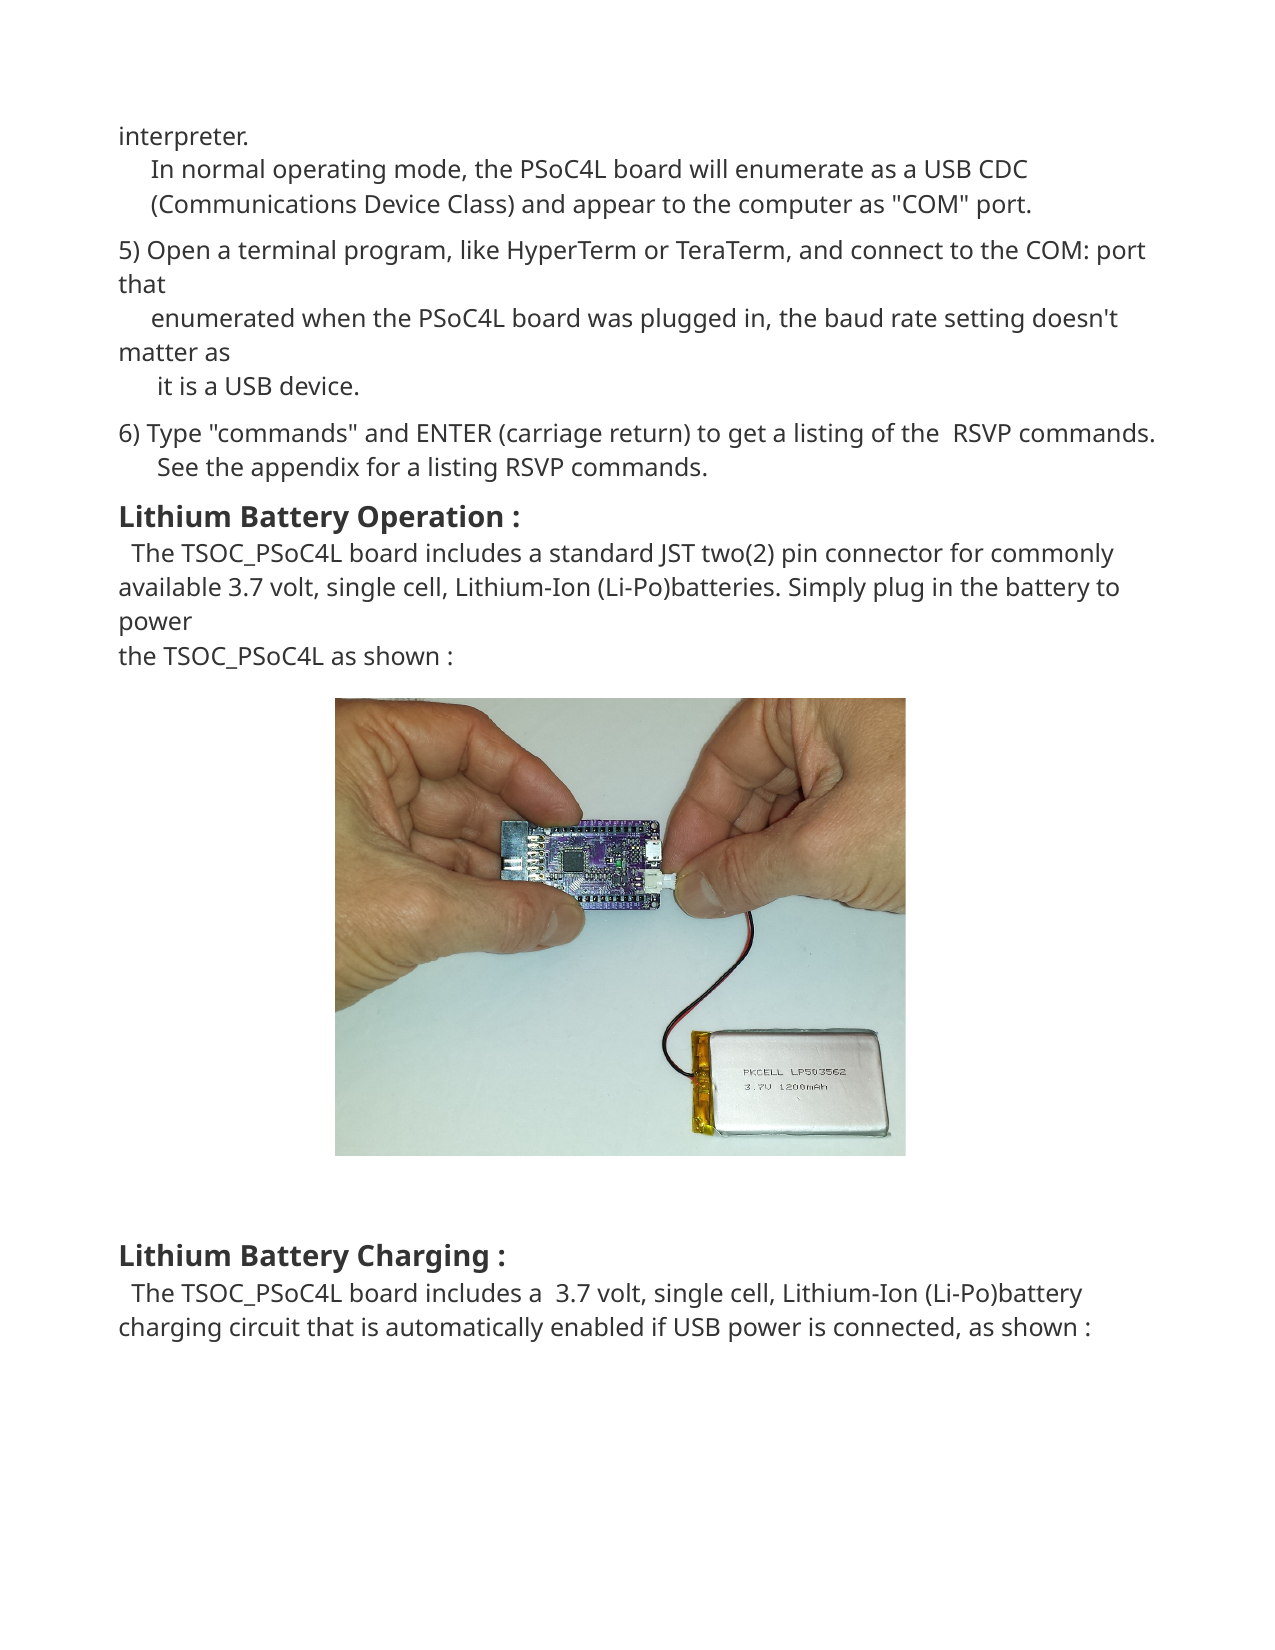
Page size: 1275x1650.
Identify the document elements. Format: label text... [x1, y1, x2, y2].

text 5) Open a terminal program, like HyperTerm or TeraTerm, and connect to the COM: port that enumerated when the PSoC4L board was plugged in, the baud rate setting doesn't matter as it is a USB device. [118, 233, 1157, 403]
text interpreter. In normal operating mode, the PSoC4L board will enumerate as a USB CDC (Communications Device Class) and appear to the computer as "COM" port. [118, 118, 1157, 220]
picture [335, 698, 906, 1156]
text 6) Type "commands" and ENTER (carriage return) to get a listing of the RSVP commands. See the appendix for a listing RSVP commands. [118, 416, 1157, 484]
text Lithium Battery Operation : The TSOC_PSoC4L board includes a standard JST two(2) pin connector for commonly available 3.7 volt, single cell, Lithium-Ion (Li-Po)batteries. Simply plug in the battery to power the TSOC_PSoC4L as shown : [118, 496, 1157, 672]
text Lithium Battery Charging : The TSOC_PSoC4L board includes a 3.7 volt, single cell, Lithium-Ion (Li-Po)battery charging circuit that is automatically enabled if USB power is connected, as shown : [118, 1236, 1157, 1343]
